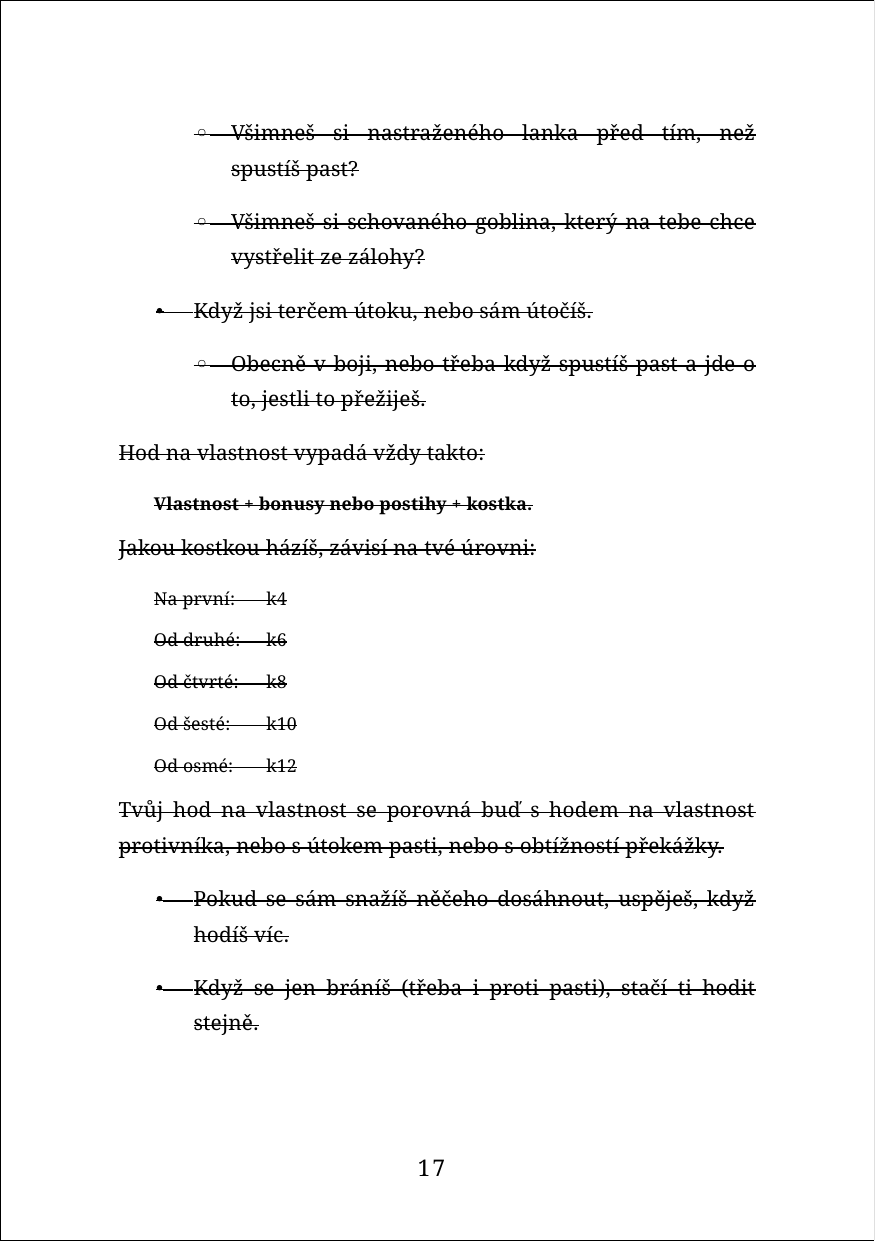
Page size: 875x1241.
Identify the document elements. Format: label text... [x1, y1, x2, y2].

list Od šesté: k10 [154, 712, 756, 736]
text Tvůj hod na vlastnost se porovná buď s hodem na vlastnost protivníka, nebo s útokem pasti, nebo s obtížností překážky. [118, 813, 756, 859]
list Na první: k4 [154, 586, 756, 610]
list Od čtvrté: k8 [154, 670, 756, 694]
list Od osmé: k12 [154, 753, 756, 778]
list Všimneš si schovaného goblina, který na tebe chce vystřelit ze zálohy? [193, 207, 756, 223]
list Všimneš si schovaného goblina, který na tebe chce vystřelit ze zálohy? [193, 224, 756, 271]
list Všimneš si nastraženého lanka před tím, než spustíš past? [193, 135, 756, 182]
text Jakou kostkou házíš, závisí na tvé úrovni: [118, 533, 756, 561]
list Když jsi terčem útoku, nebo sám útočíš. [156, 296, 756, 324]
list Vlastnost + bonusy nebo postihy + kostka. [154, 491, 756, 515]
list Obecně v boji, nebo třeba když spustíš past a jde o to, jestli to přežiješ. [193, 349, 756, 365]
list Od druhé: k6 [154, 628, 756, 652]
list Všimneš si nastraženého lanka před tím, než spustíš past? [193, 118, 756, 134]
list Když se jen bráníš (třeba i proti pasti), stačí ti hodit stejně. [156, 973, 756, 989]
text Tvůj hod na vlastnost se porovná buď s hodem na vlastnost protivníka, nebo s útokem pasti, nebo s obtížností překážky. [118, 795, 756, 812]
list Pokud se sám snažíš něčeho dosáhnout, uspěješ, když hodíš víc. [156, 884, 756, 900]
list Obecně v boji, nebo třeba když spustíš past a jde o to, jestli to přežiješ. [193, 366, 756, 413]
list Pokud se sám snažíš něčeho dosáhnout, uspěješ, když hodíš víc. [156, 901, 756, 948]
list Když se jen bráníš (třeba i proti pasti), stačí ti hodit stejně. [156, 990, 756, 1037]
text Hod na vlastnost vypadá vždy takto: [118, 438, 756, 466]
